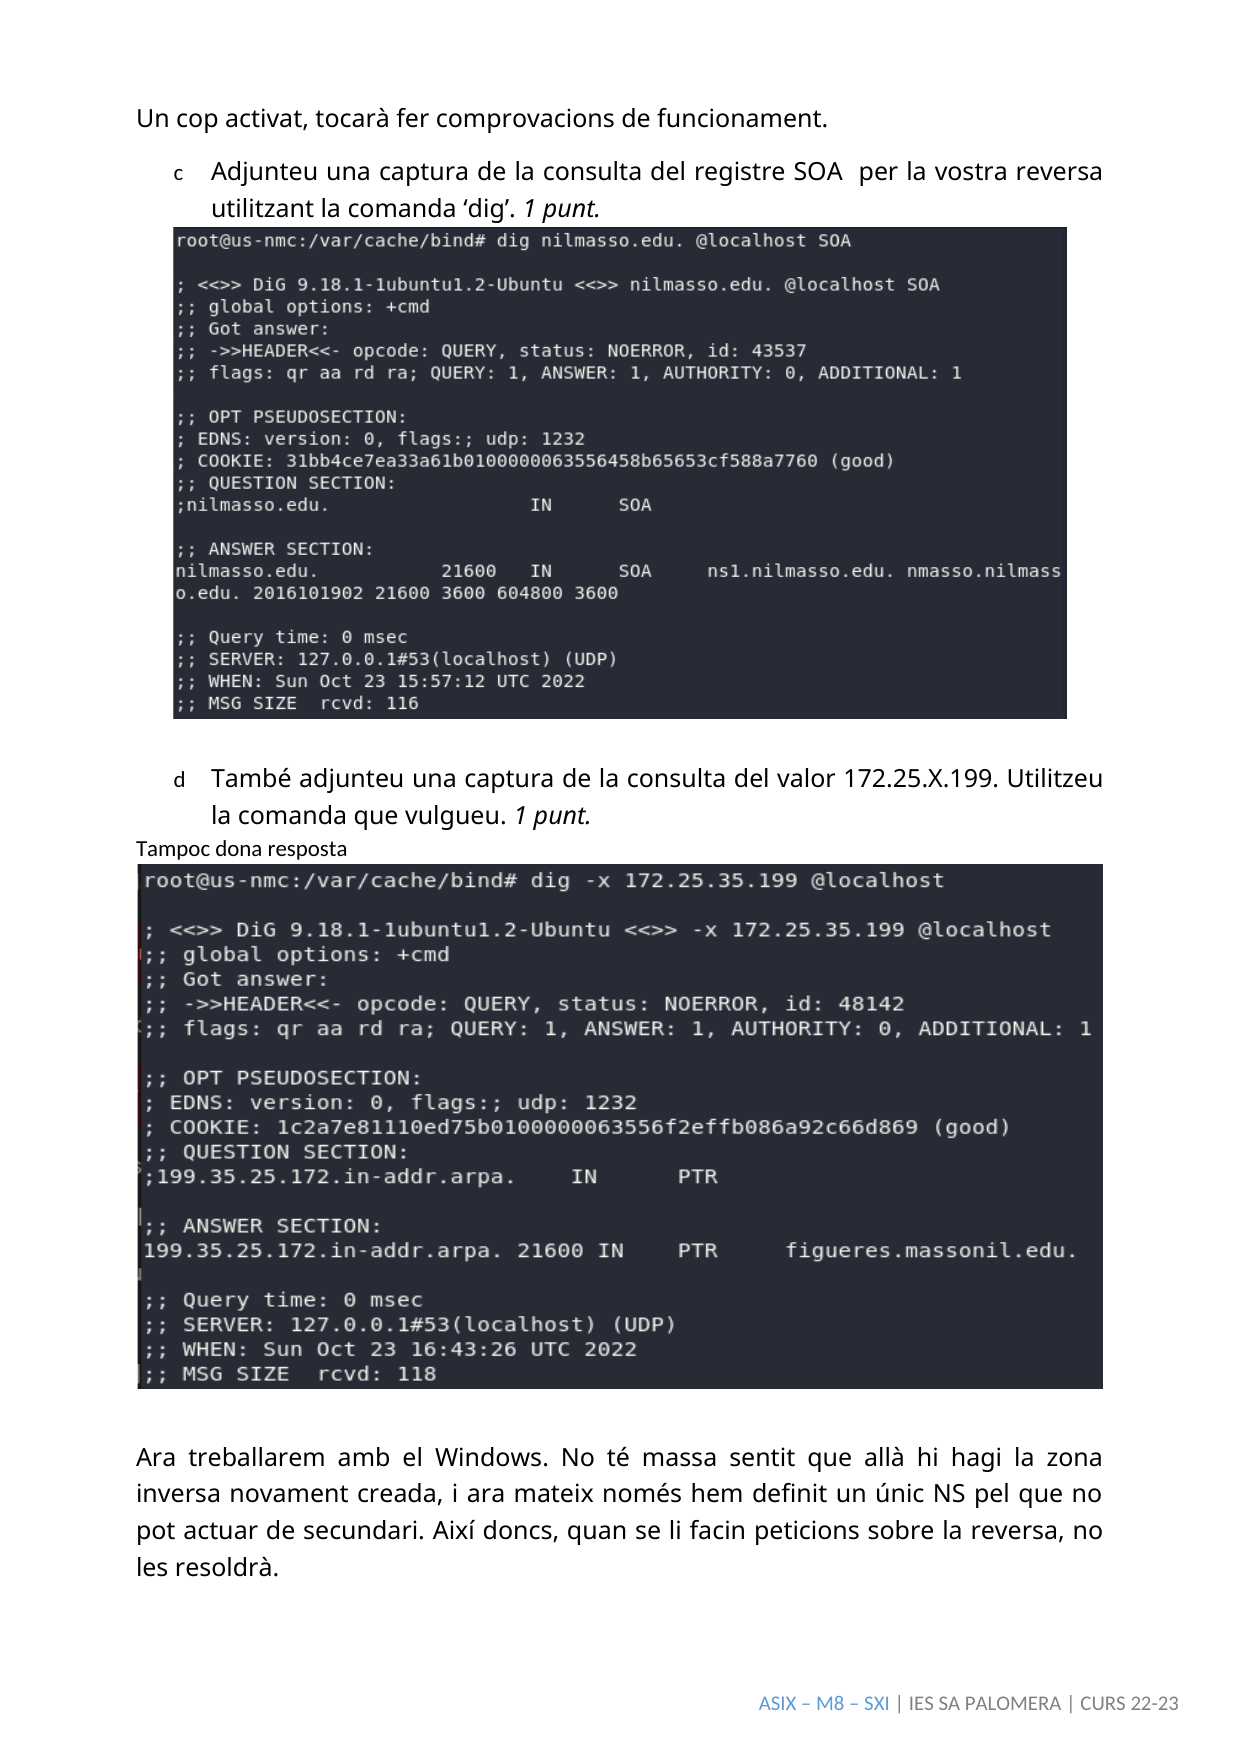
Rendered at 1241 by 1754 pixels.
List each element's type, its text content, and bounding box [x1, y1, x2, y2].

list També adjunteu una captura de la consulta del valor 172.25.X.199. Utilitzeu la comanda que vulgueu. 1 punt. [173, 761, 1104, 832]
picture [173, 227, 1067, 719]
list Tampoc dona resposta [136, 834, 1104, 863]
picture [137, 864, 1103, 1389]
list Adjunteu una captura de la consulta del registre SOA per la vostra reversa utilitzant la comanda ‘dig’. 1 punt. [173, 154, 1104, 225]
text Ara treballarem amb el Windows. No té massa sentit que allà hi hagi la zona inversa novament creada, i ara mateix només hem definit un únic NS pel que no pot actuar de secundari. Així doncs, quan se li facin peticions sobre la reversa, no les resoldrà. [136, 1439, 1104, 1584]
text Un cop activat, tocarà fer comprovacions de funcionament. [136, 100, 1104, 134]
